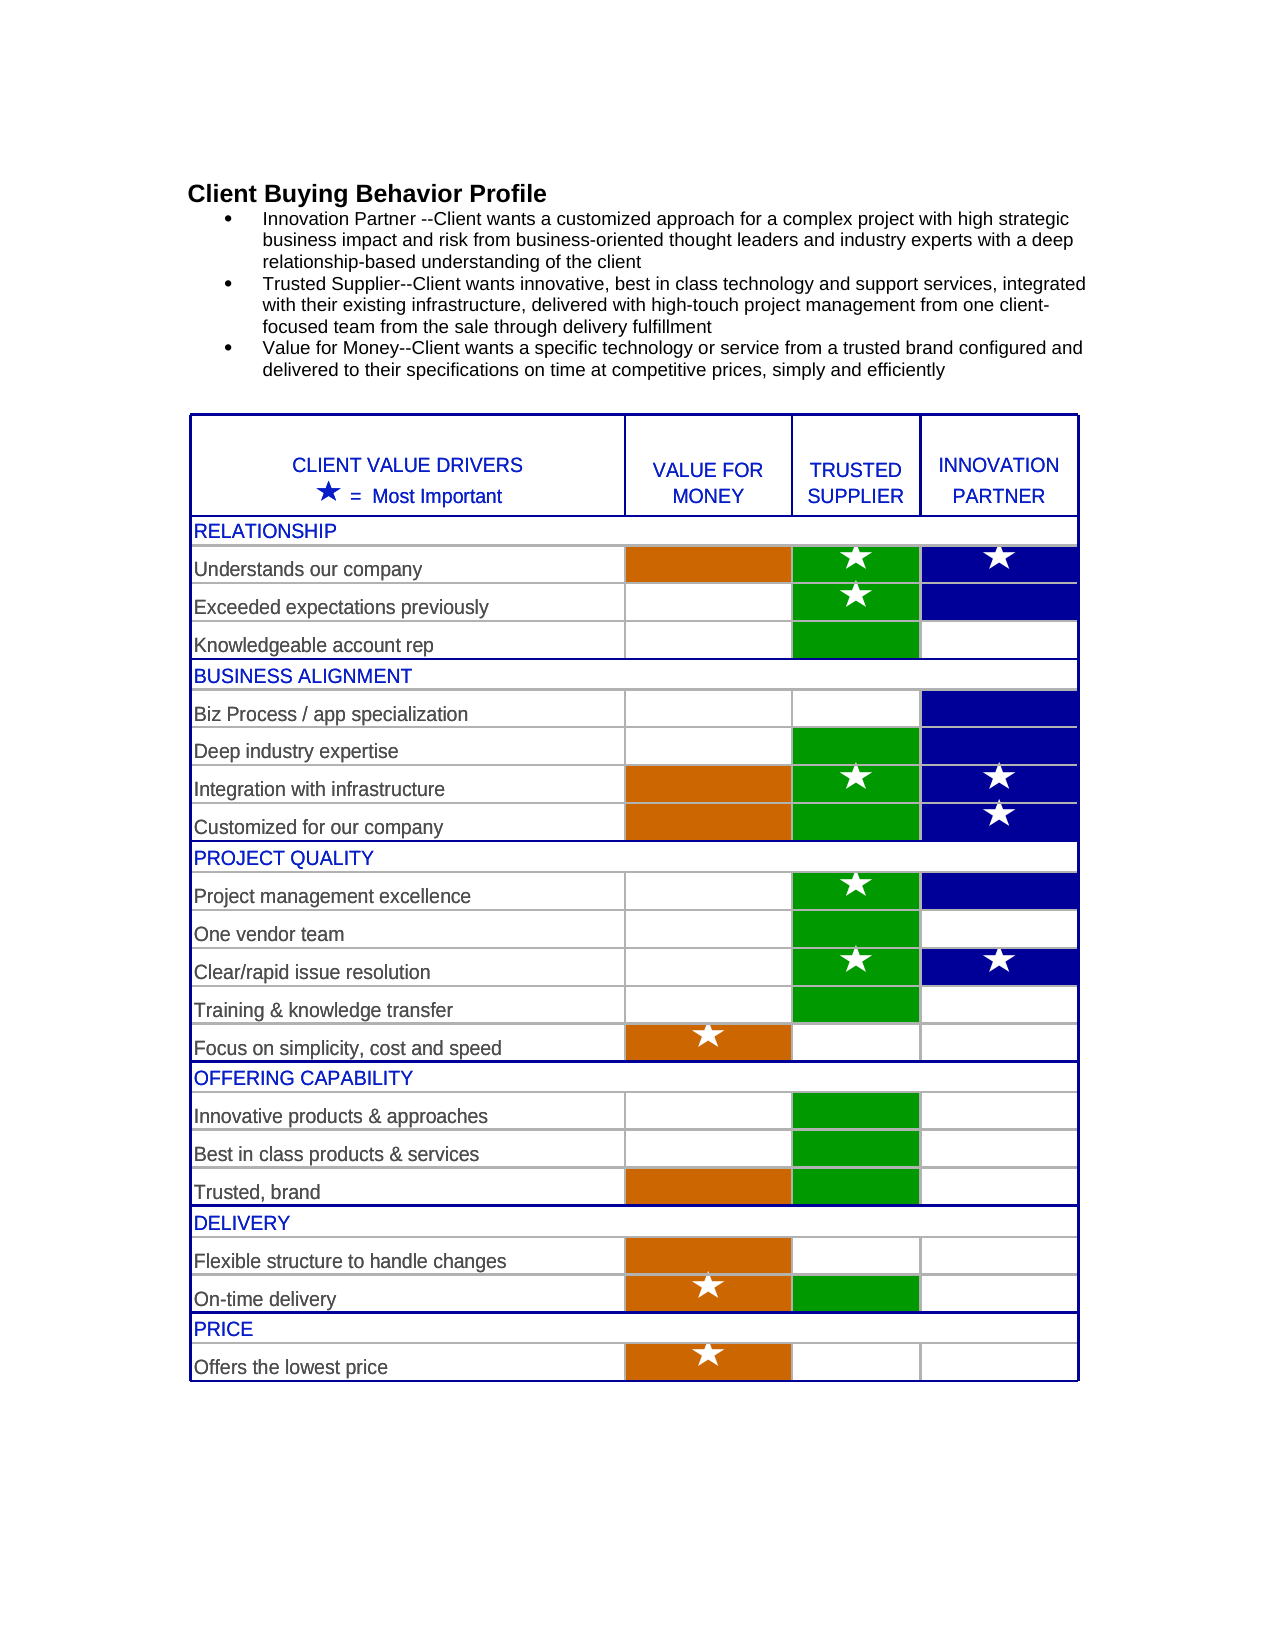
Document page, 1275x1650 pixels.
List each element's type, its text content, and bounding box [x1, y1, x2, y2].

text Client Buying Behavior Profile [187, 179, 1087, 207]
list Trusted Supplier--Client wants innovative, best in class technology and support services, integrated with their existing infrastructure, delivered with high-touch project management from one client-focused team from the sale through delivery fulfillment [225, 272, 1087, 337]
list Value for Money--Client wants a specific technology or service from a trusted brand configured and delivered to their specifications on time at competitive prices, simply and efficiently [225, 337, 1087, 380]
list Innovation Partner --Client wants a customized approach for a complex project with high strategic business impact and risk from business-oriented thought leaders and industry experts with a deep relationship-based understanding of the client [225, 207, 1087, 272]
